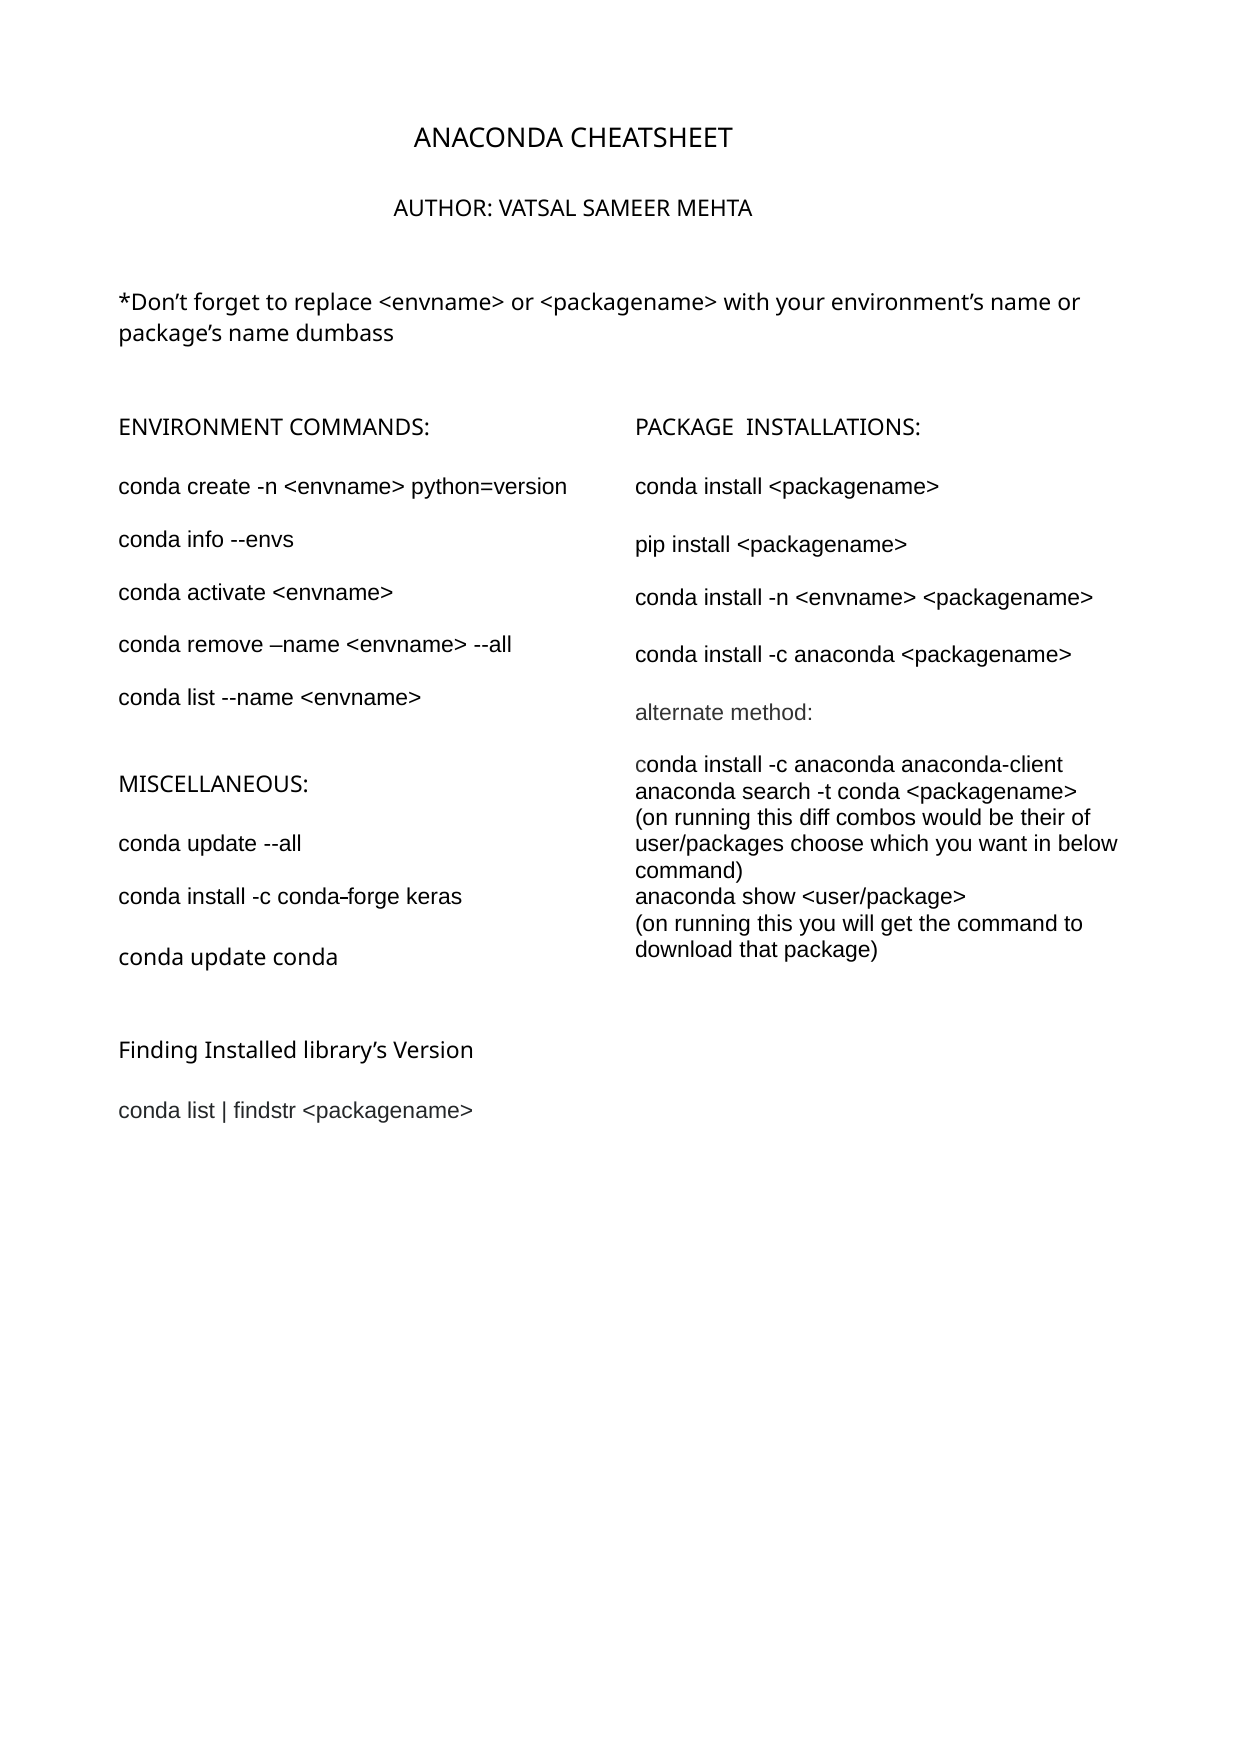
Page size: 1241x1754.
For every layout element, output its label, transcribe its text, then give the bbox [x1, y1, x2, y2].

text PACKAGE INSTALLATIONS: [635, 411, 1122, 442]
text anaconda show <user/package> [635, 883, 1122, 909]
text pip install <packagename> [635, 531, 1122, 557]
text conda update conda [118, 941, 605, 972]
text conda install <packagename> [635, 473, 1122, 499]
text conda info --envs [118, 526, 605, 552]
text conda install -c anaconda anaconda-client [635, 751, 1122, 778]
text anaconda search -t conda <packagename> [635, 778, 1122, 804]
text ENVIRONMENT COMMANDS: [118, 411, 605, 442]
text alternate method: [635, 699, 1122, 725]
text ANACONDA CHEATSHEET [118, 118, 1122, 155]
text conda install -n <envname> <packagename> [635, 583, 1122, 610]
text *Don’t forget to replace <envname> or <packagename> with your environment’s name or package’s name dumbass [118, 286, 1122, 348]
text conda update --all [118, 830, 605, 857]
text (on running this diff combos would be their of user/packages choose which you want in below command) [635, 804, 1122, 883]
text (on running this you will get the command to download that package) [635, 909, 1122, 962]
text Finding Installed library’s Version [118, 1034, 605, 1066]
text conda install -c anaconda <packagename> [635, 641, 1122, 667]
text MISCELLANEOUS: [118, 768, 605, 799]
text AUTHOR: VATSAL SAMEER MEHTA [118, 192, 1122, 223]
text conda list --name <envname> [118, 684, 605, 710]
text conda remove –name <envname> --all [118, 631, 605, 658]
text conda create -n <envname> python=version [118, 473, 605, 499]
text conda activate <envname> [118, 578, 605, 605]
text conda install -c conda-forge keras [118, 883, 605, 909]
text conda list | findstr <packagename> [118, 1097, 605, 1123]
